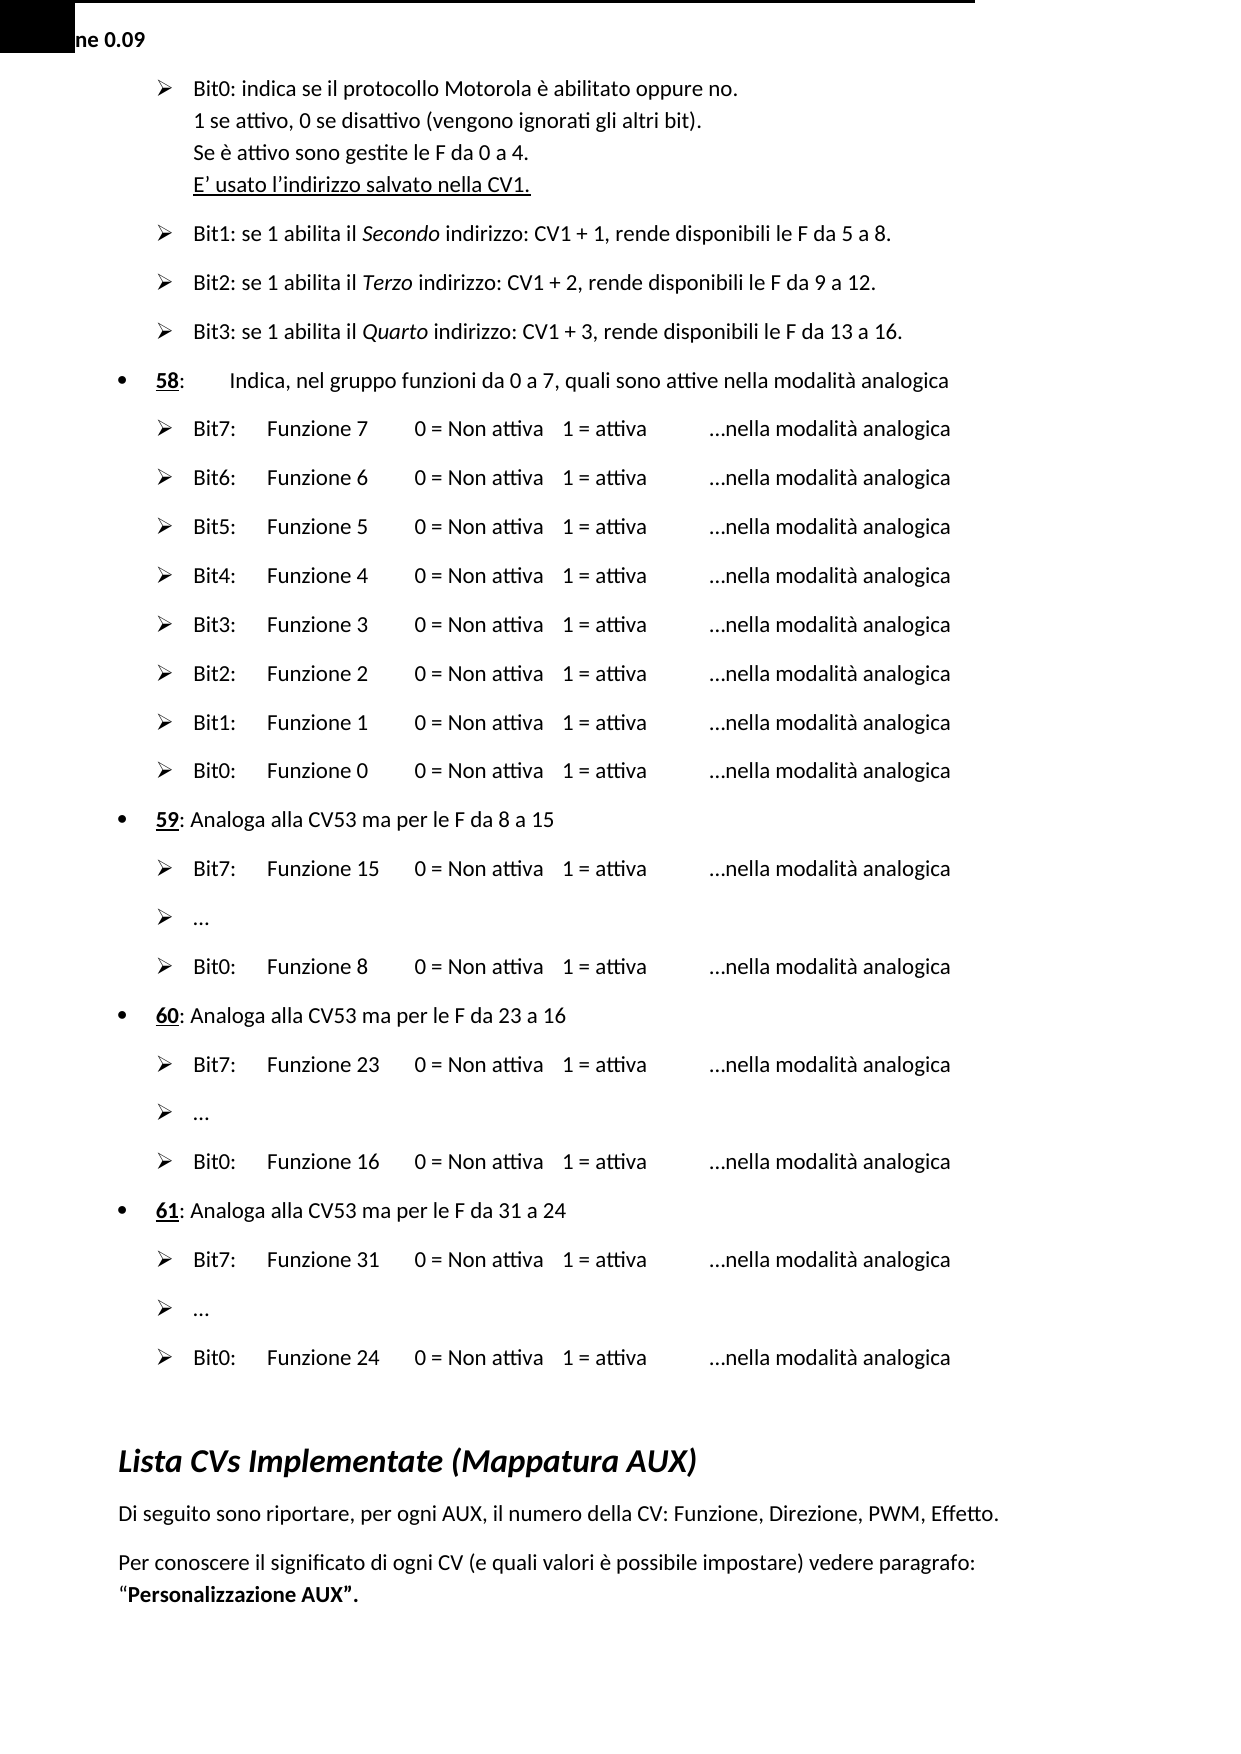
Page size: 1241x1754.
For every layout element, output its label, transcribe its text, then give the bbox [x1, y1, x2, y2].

list … [156, 1294, 1122, 1322]
list Bit2: Funzione 2 0 = Non attiva 1 = attiva …nella modalità analogica [156, 659, 1122, 687]
list Bit2: se 1 abilita il Terzo indirizzo: CV1 + 2, rende disponibili le F da 9 a 12. [156, 268, 1122, 296]
list Bit0: Funzione 24 0 = Non attiva 1 = attiva …nella modalità analogica [156, 1343, 1122, 1371]
list Bit0: Funzione 0 0 = Non attiva 1 = attiva …nella modalità analogica [156, 757, 1122, 784]
list Bit7: Funzione 15 0 = Non attiva 1 = attiva …nella modalità analogica [156, 854, 1122, 882]
list 60: Analoga alla CV53 ma per le F da 23 a 16 [118, 1001, 1122, 1029]
list 61: Analoga alla CV53 ma per le F da 31 a 24 [118, 1196, 1122, 1224]
list … [156, 1098, 1122, 1127]
list Bit0: Funzione 8 0 = Non attiva 1 = attiva …nella modalità analogica [156, 952, 1122, 980]
list Bit5: Funzione 5 0 = Non attiva 1 = attiva …nella modalità analogica [156, 512, 1122, 540]
text Di seguito sono riportare, per ogni AUX, il numero della CV: Funzione, Direzione, PWM, Effetto. [118, 1499, 1122, 1527]
list Bit7: Funzione 31 0 = Non attiva 1 = attiva …nella modalità analogica [156, 1245, 1122, 1273]
list Bit1: Funzione 1 0 = Non attiva 1 = attiva …nella modalità analogica [156, 708, 1122, 736]
list Bit1: se 1 abilita il Secondo indirizzo: CV1 + 1, rende disponibili le F da 5 a 8. [156, 219, 1122, 247]
list … [156, 903, 1122, 931]
list Bit6: Funzione 6 0 = Non attiva 1 = attiva …nella modalità analogica [156, 463, 1122, 491]
list Bit3: se 1 abilita il Quarto indirizzo: CV1 + 3, rende disponibili le F da 13 a 16. [156, 317, 1122, 345]
list Bit3: Funzione 3 0 = Non attiva 1 = attiva …nella modalità analogica [156, 610, 1122, 638]
list 58: Indica, nel gruppo funzioni da 0 a 7, quali sono attive nella modalità analogica [118, 366, 1122, 394]
list 59: Analoga alla CV53 ma per le F da 8 a 15 [118, 805, 1122, 833]
text Per conoscere il significato di ogni CV (e quali valori è possibile impostare) vedere paragrafo: “Personalizzazione AUX”. [118, 1548, 1122, 1608]
list Bit7: Funzione 7 0 = Non attiva 1 = attiva …nella modalità analogica [156, 414, 1122, 443]
list Bit7: Funzione 23 0 = Non attiva 1 = attiva …nella modalità analogica [156, 1050, 1122, 1078]
list Bit4: Funzione 4 0 = Non attiva 1 = attiva …nella modalità analogica [156, 561, 1122, 589]
list Bit0: indica se il protocollo Motorola è abilitato oppure no. 1 se attivo, 0 se disattivo (vengono ignorati gli altri bit). Se è attivo sono gestite le F da 0 a 4. E’ usato l’indirizzo salvato nella CV1. [156, 74, 1122, 198]
subtitle Lista CVs Implementate (Mappatura AUX) [118, 1441, 1122, 1481]
list Bit0: Funzione 16 0 = Non attiva 1 = attiva …nella modalità analogica [156, 1147, 1122, 1175]
